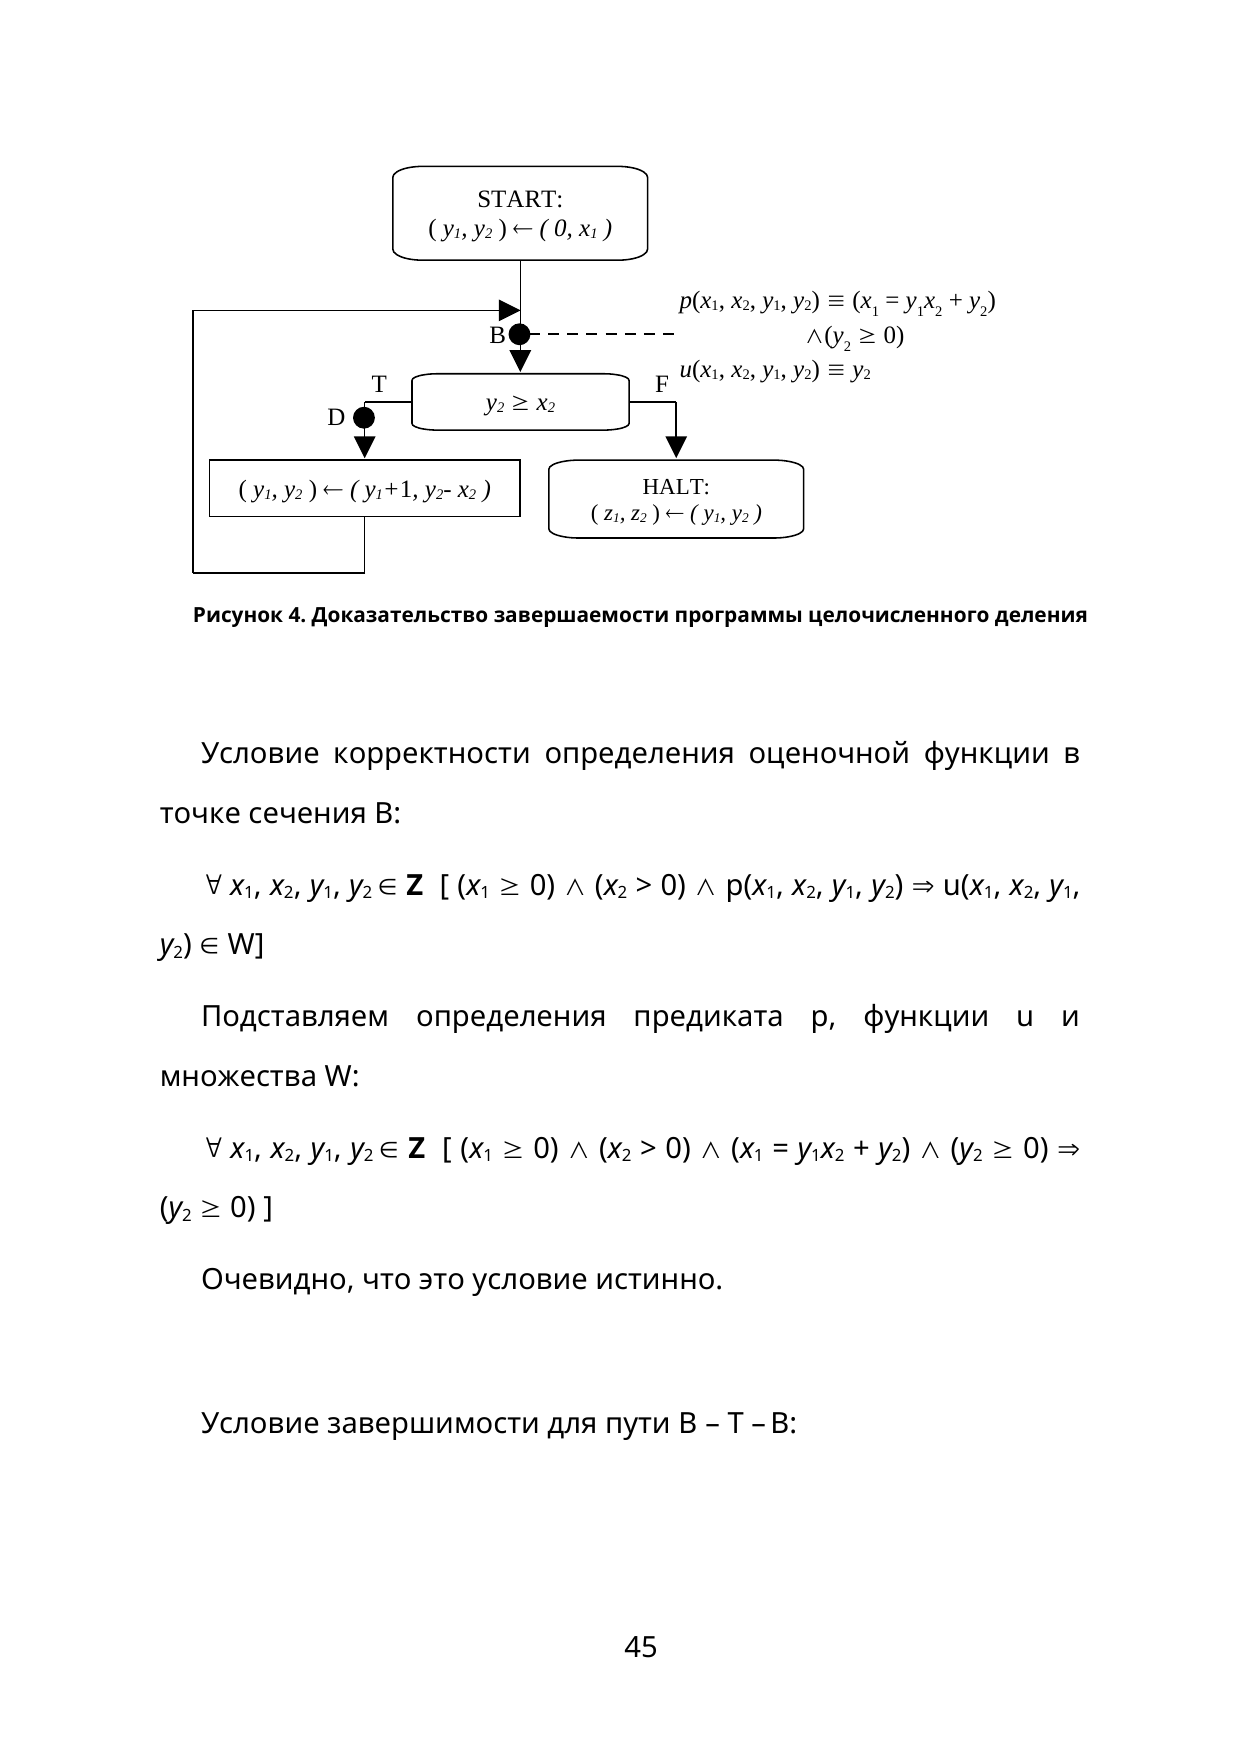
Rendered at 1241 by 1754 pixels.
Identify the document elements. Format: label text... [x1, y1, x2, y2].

text Условие корректности определения оценочной функции в точке сечения В: [159, 733, 1081, 832]
text  x1, x2, y1, y2  Z [ (x1  0) ∧ (x2 > 0) ∧ (x1 = y1x2 + y2) ∧ (y2  0)  (y2  0) ] [159, 1127, 1081, 1226]
text Условие завершимости для пути B – T – B: [159, 1402, 1081, 1442]
text Рисунок 4. Доказательство завершаемости программы целочисленного деления [151, 600, 1100, 628]
text  x1, x2, y1, y2  Z [ (x1  0) ∧ (x2 > 0) ∧ p(x1, x2, y1, y2)  u(x1, x2, y1, y2)  W] [159, 864, 1081, 963]
text Очевидно, что это условие истинно. [159, 1258, 1081, 1298]
text Подставляем определения предиката p, функции u и множества W: [159, 996, 1081, 1095]
